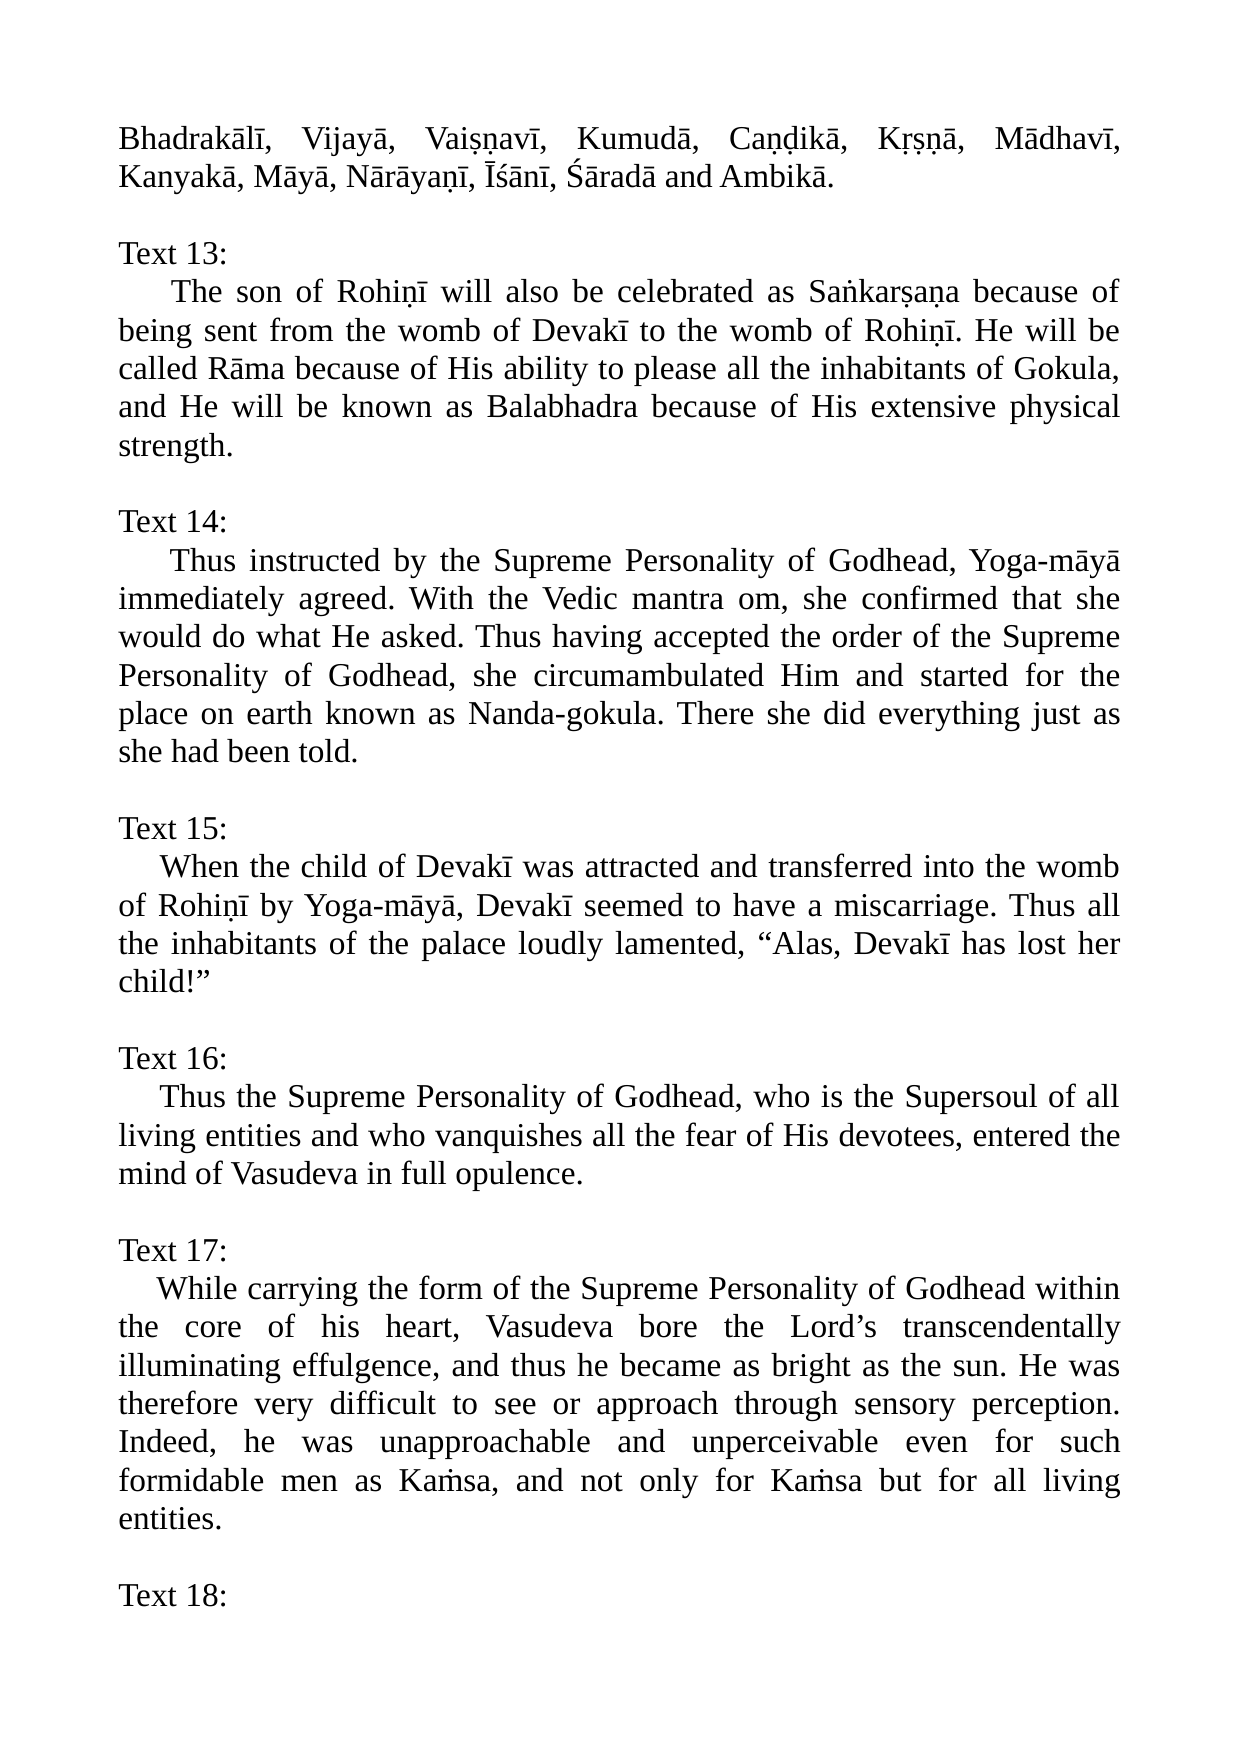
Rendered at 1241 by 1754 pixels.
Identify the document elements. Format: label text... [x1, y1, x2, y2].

text Text 17: [118, 1230, 1122, 1268]
text While carrying the form of the Supreme Personality of Godhead within the core of his heart, Vasudeva bore the Lord’s transcendentally illuminating effulgence, and thus he became as bright as the sun. He was therefore very difficult to see or approach through sensory perception. Indeed, he was unapproachable and unperceivable even for such formidable men as Kaṁsa, and not only for Kaṁsa but for all living entities. [118, 1268, 1122, 1536]
text Bhadrakālī, Vijayā, Vaiṣṇavī, Kumudā, Caṇḍikā, Kṛṣṇā, Mādhavī, Kanyakā, Māyā, Nārāyaṇī, Īśānī, Śāradā and Ambikā. [118, 118, 1122, 195]
text Text 18: [118, 1575, 1122, 1613]
text Text 15: [118, 808, 1122, 846]
text When the child of Devakī was attracted and transferred into the womb of Rohiṇī by Yoga-māyā, Devakī seemed to have a miscarriage. Thus all the inhabitants of the palace loudly lamented, “Alas, Devakī has lost her child!” [118, 846, 1122, 1000]
text Text 14: [118, 501, 1122, 540]
text Thus instructed by the Supreme Personality of Godhead, Yoga-māyā immediately agreed. With the Vedic mantra om, she confirmed that she would do what He asked. Thus having accepted the order of the Supreme Personality of Godhead, she circumambulated Him and started for the place on earth known as Nanda-gokula. There she did everything just as she had been told. [118, 540, 1122, 770]
text Thus the Supreme Personality of Godhead, who is the Supersoul of all living entities and who vanquishes all the fear of His devotees, entered the mind of Vasudeva in full opulence. [118, 1076, 1122, 1191]
text Text 16: [118, 1038, 1122, 1076]
text Text 13: [118, 233, 1122, 271]
text The son of Rohiṇī will also be celebrated as Saṅkarṣaṇa because of being sent from the womb of Devakī to the womb of Rohiṇī. He will be called Rāma because of His ability to please all the inhabitants of Gokula, and He will be known as Balabhadra because of His extensive physical strength. [118, 271, 1122, 463]
